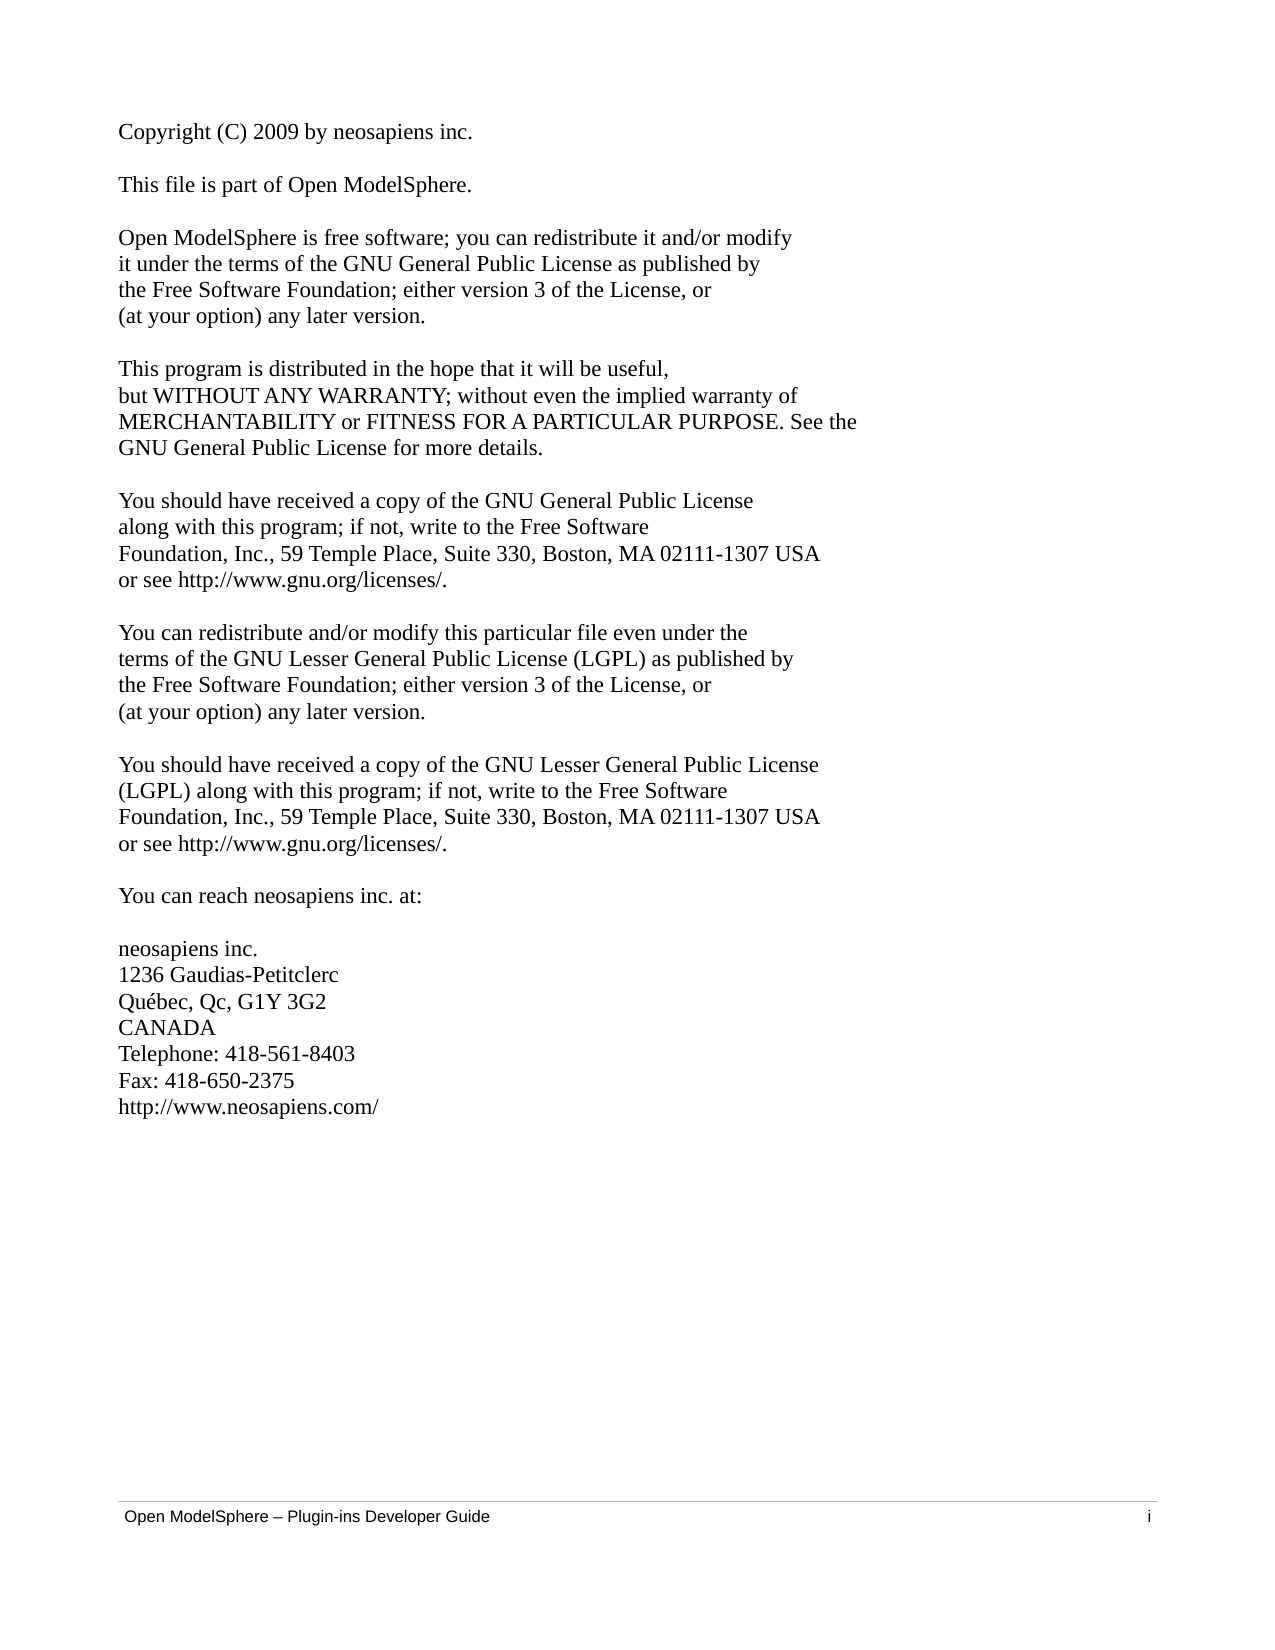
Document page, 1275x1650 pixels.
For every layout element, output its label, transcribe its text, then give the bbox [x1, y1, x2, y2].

text This file is part of Open ModelSphere. [118, 171, 1133, 197]
text You should have received a copy of the GNU Lesser General Public License [118, 751, 1133, 777]
text You should have received a copy of the GNU General Public License [118, 487, 1133, 513]
text Open ModelSphere is free software; you can redistribute it and/or modify [118, 223, 1133, 250]
text or see http://www.gnu.org/licenses/. [118, 566, 1133, 592]
text MERCHANTABILITY or FITNESS FOR A PARTICULAR PURPOSE. See the [118, 408, 1133, 434]
text Foundation, Inc., 59 Temple Place, Suite 330, Boston, MA 02111-1307 USA [118, 803, 1133, 830]
text Copyright (C) 2009 by neosapiens inc. [118, 118, 1133, 144]
text CANADA [118, 1014, 1133, 1041]
text the Free Software Foundation; either version 3 of the License, or [118, 672, 1133, 698]
text You can redistribute and/or modify this particular file even under the [118, 619, 1133, 645]
text or see http://www.gnu.org/licenses/. [118, 830, 1133, 856]
text 1236 Gaudias-Petitclerc [118, 961, 1133, 988]
text (at your option) any later version. [118, 303, 1133, 329]
text but WITHOUT ANY WARRANTY; without even the implied warranty of [118, 382, 1133, 408]
text it under the terms of the GNU General Public License as published by [118, 250, 1133, 276]
text This program is distributed in the hope that it will be useful, [118, 355, 1133, 382]
text the Free Software Foundation; either version 3 of the License, or [118, 276, 1133, 303]
text neosapiens inc. [118, 935, 1133, 961]
text Telephone: 418-561-8403 [118, 1041, 1133, 1067]
text http://www.neosapiens.com/ [118, 1093, 1133, 1119]
text Fax: 418-650-2375 [118, 1067, 1133, 1093]
text terms of the GNU Lesser General Public License (LGPL) as published by [118, 645, 1133, 672]
text You can reach neosapiens inc. at: [118, 882, 1133, 909]
text Québec, Qc, G1Y 3G2 [118, 988, 1133, 1014]
text along with this program; if not, write to the Free Software [118, 513, 1133, 540]
text GNU General Public License for more details. [118, 434, 1133, 461]
text (at your option) any later version. [118, 698, 1133, 724]
text Foundation, Inc., 59 Temple Place, Suite 330, Boston, MA 02111-1307 USA [118, 540, 1133, 566]
text (LGPL) along with this program; if not, write to the Free Software [118, 777, 1133, 803]
